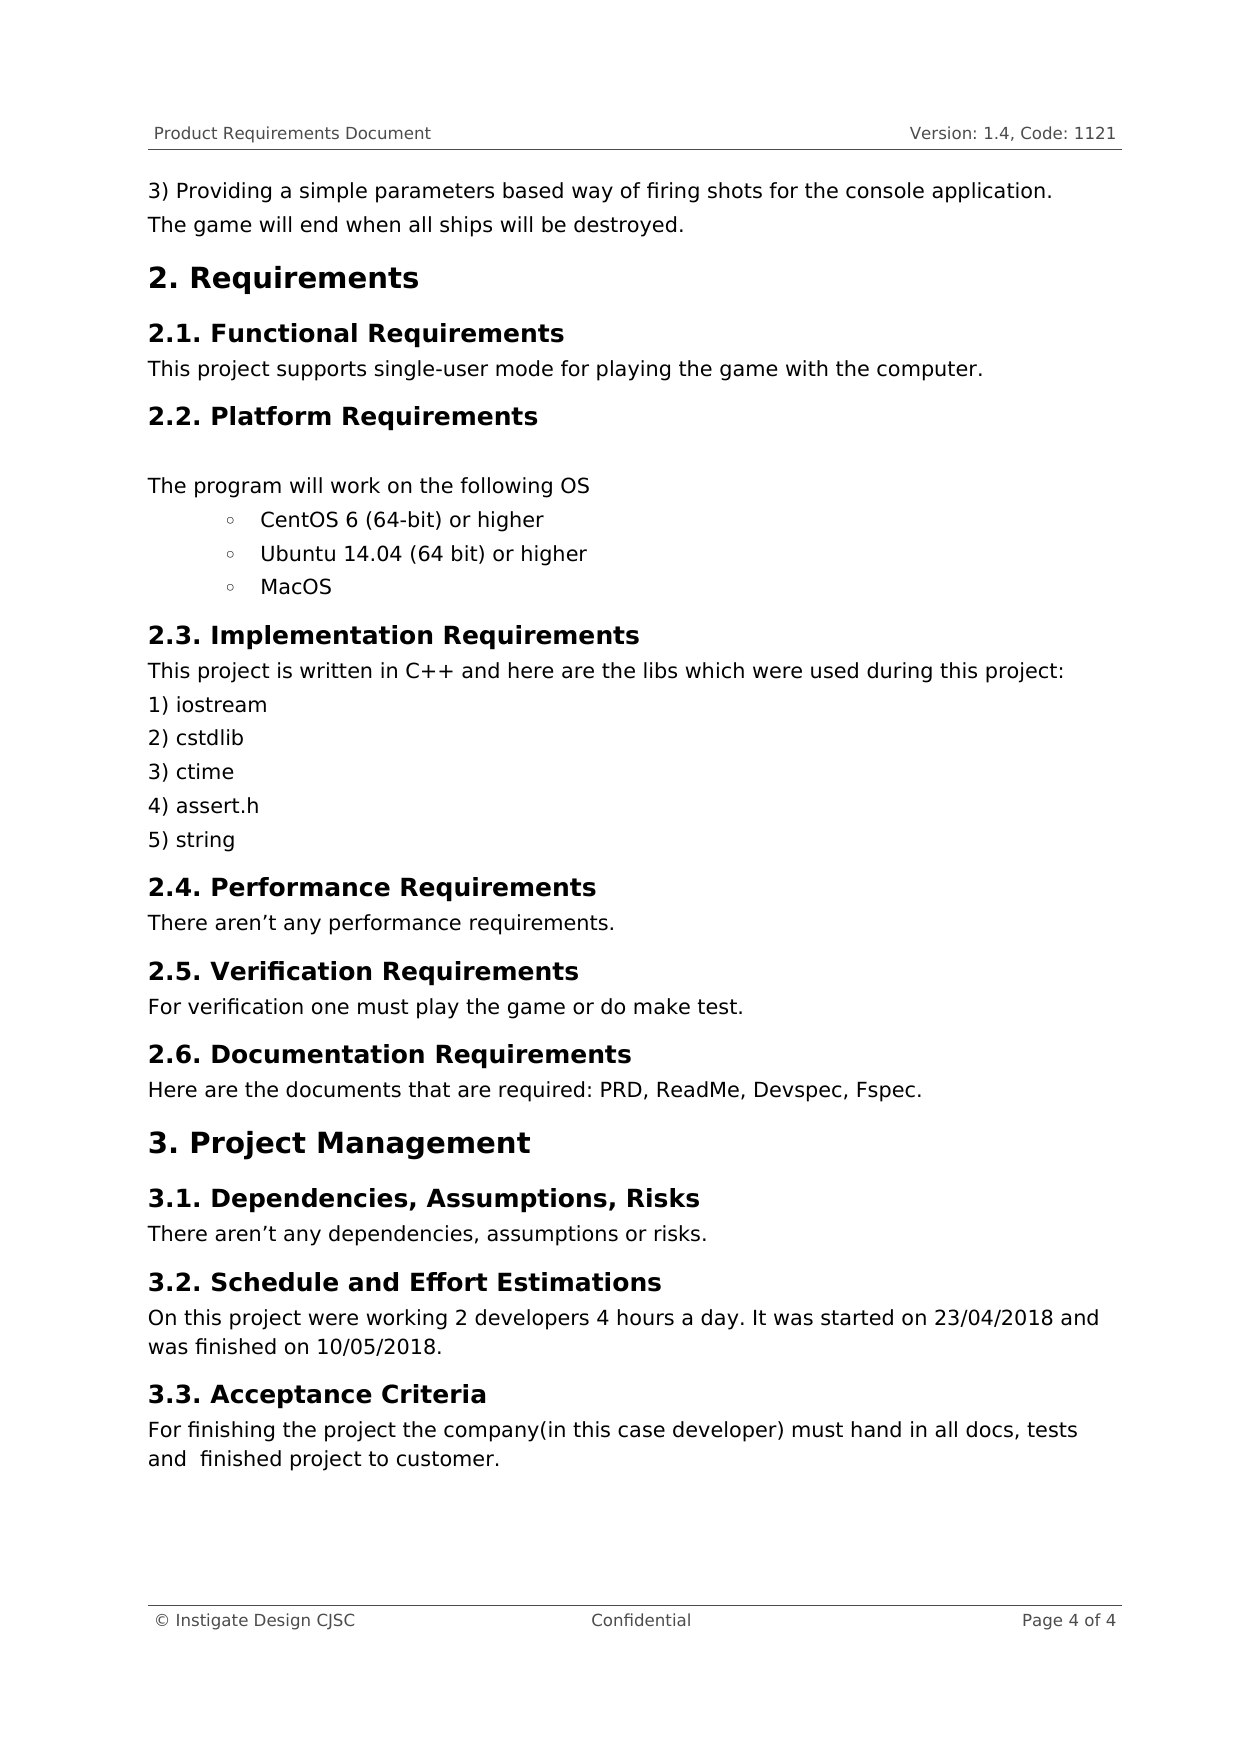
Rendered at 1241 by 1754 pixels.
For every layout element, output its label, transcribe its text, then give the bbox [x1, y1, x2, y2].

subtitle Documentation Requirements [148, 1040, 1122, 1069]
subtitle Performance Requirements [148, 873, 1122, 902]
list CentOS 6 (64-bit) or higher [223, 508, 1122, 532]
text This project supports single-user mode for playing the game with the computer. [148, 357, 1122, 381]
subtitle Acceptance Criteria [148, 1380, 1122, 1409]
text For verification one must play the game or do make test. [148, 995, 1122, 1019]
text The game will end when all ships will be destroyed. [148, 213, 1122, 237]
list Ubuntu 14.04 (64 bit) or higher [223, 542, 1122, 566]
list MacOS [223, 575, 1122, 599]
subtitle Functional Requirements [148, 319, 1122, 348]
text There aren’t any dependencies, assumptions or risks. [148, 1222, 1122, 1247]
text There aren’t any performance requirements. [148, 911, 1122, 935]
subtitle Platform Requirements [148, 402, 1122, 431]
subtitle Schedule and Effort Estimations [148, 1268, 1122, 1297]
text 3) ctime [148, 760, 1122, 784]
text On this project were working 2 developers 4 hours a day. It was started on 23/04/2018 and was finished on 10/05/2018. [148, 1306, 1122, 1359]
text 5) string [148, 828, 1122, 852]
text The program will work on the following OS [148, 474, 1122, 498]
subtitle Verification Requirements [148, 957, 1122, 986]
text 1) iostream [148, 693, 1122, 717]
text This project is written in C++ and here are the libs which were used during this project: [148, 659, 1122, 683]
subtitle Implementation Requirements [148, 621, 1122, 650]
text 2) cstdlib [148, 726, 1122, 751]
text Here are the documents that are required: PRD, ReadMe, Devspec, Fspec. [148, 1078, 1122, 1102]
subtitle Project Management [148, 1127, 1122, 1161]
subtitle Dependencies, Assumptions, Risks [148, 1184, 1122, 1213]
text 3) Providing a simple parameters based way of firing shots for the console application. [148, 179, 1122, 203]
text For finishing the project the company(in this case developer) must hand in all docs, tests and finished project to customer. [148, 1418, 1122, 1472]
subtitle Requirements [148, 261, 1122, 295]
text 4) assert.h [148, 794, 1122, 818]
